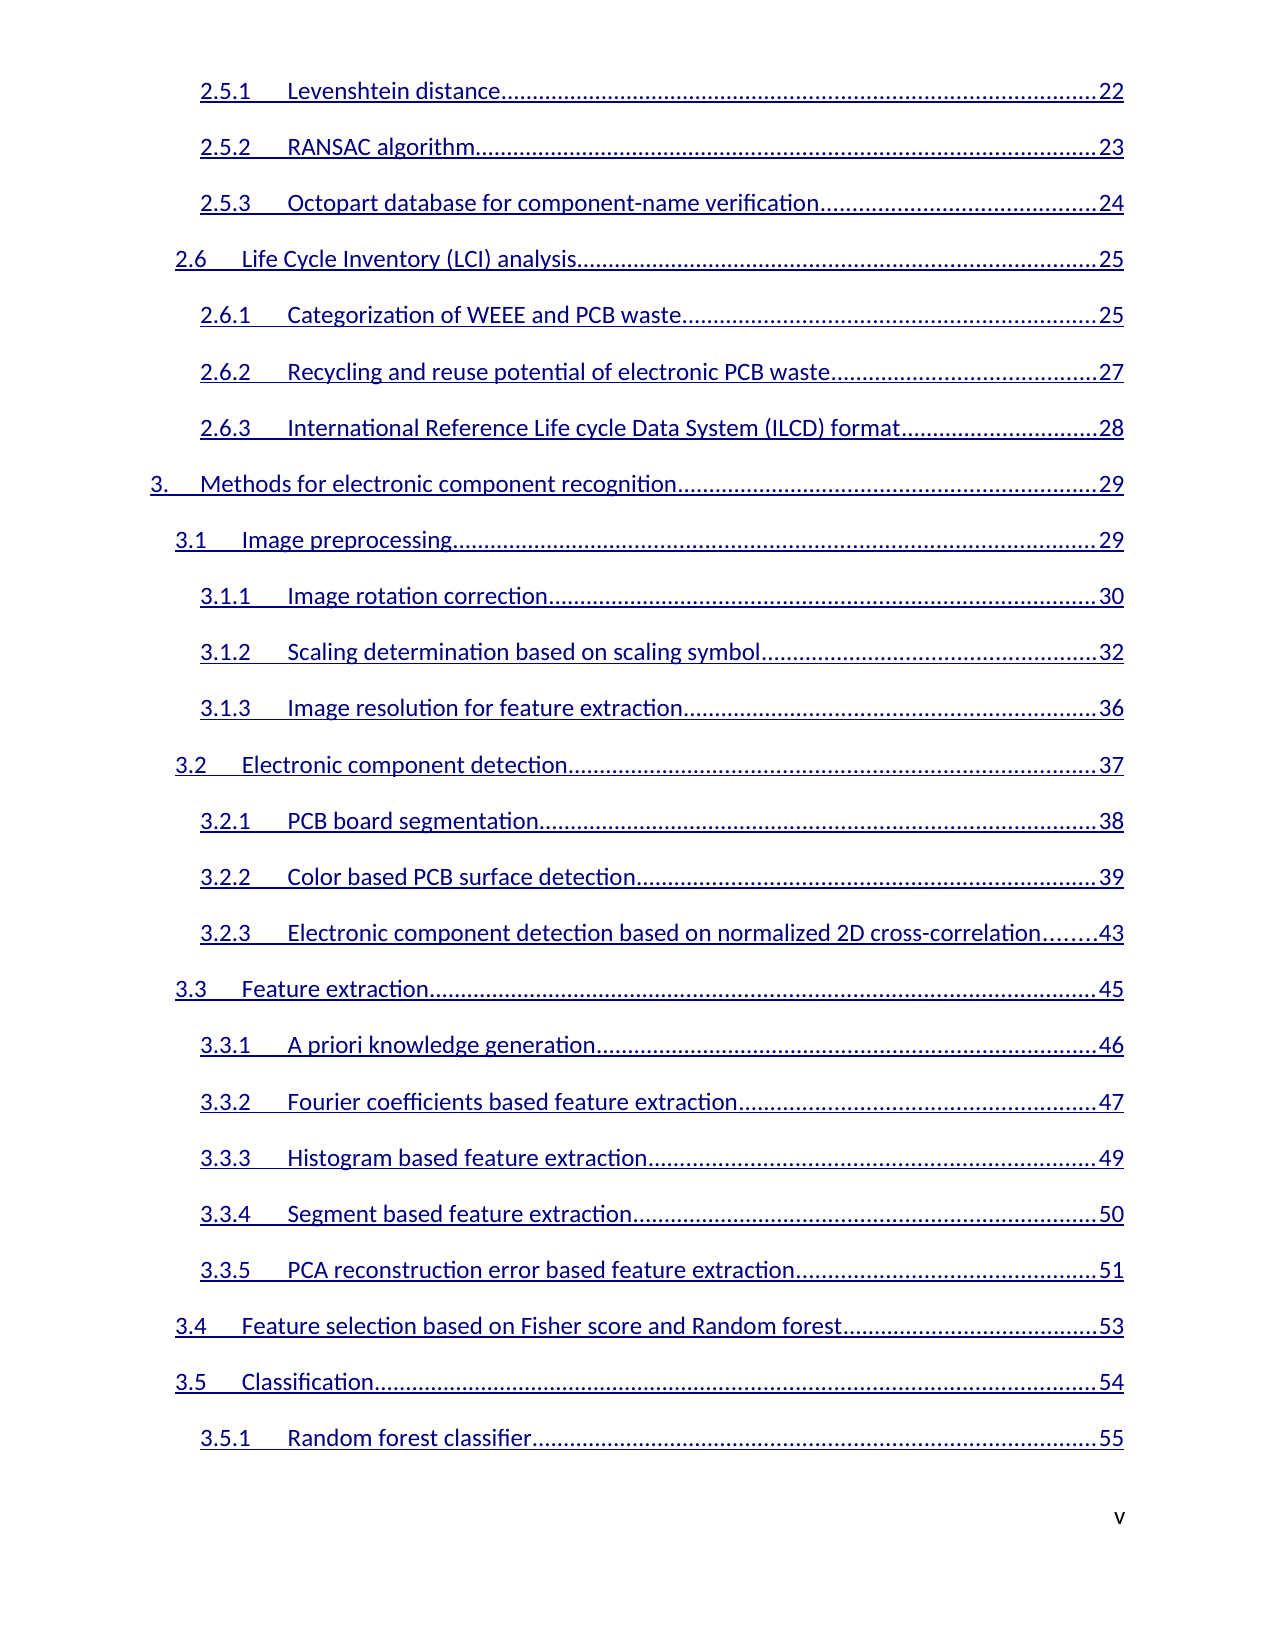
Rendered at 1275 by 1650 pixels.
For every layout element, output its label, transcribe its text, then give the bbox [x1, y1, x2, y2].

text 3.3.5 PCA reconstruction error based feature extraction 51 [200, 1254, 1125, 1284]
text 3.2.2 Color based PCB surface detection 39 [200, 861, 1125, 892]
text 3.1.3 Image resolution for feature extraction 36 [200, 693, 1125, 723]
text 2.5.2 RANSAC algorithm 23 [200, 131, 1125, 162]
text 3.4 Feature selection based on Fisher score and Random forest 53 [175, 1310, 1125, 1341]
text 2.6.2 Recycling and reuse potential of electronic PCB waste 27 [200, 356, 1125, 386]
text 2.6.3 International Reference Life cycle Data System (ILCD) format 28 [200, 412, 1125, 442]
text 2.6 Life Cycle Inventory (LCI) analysis 25 [175, 243, 1125, 274]
text 3.2.1 PCB board segmentation 38 [200, 805, 1125, 835]
text 3.5 Classification 54 [175, 1366, 1125, 1397]
text 3.1.2 Scaling determination based on scaling symbol 32 [200, 636, 1125, 667]
text 3.3.2 Fourier coefficients based feature extraction 47 [200, 1086, 1125, 1116]
text 3.5.1 Random forest classifier 55 [200, 1422, 1125, 1453]
text 3.2.3 Electronic component detection based on normalized 2D cross-correlation 43 [200, 917, 1125, 948]
text 3.1.1 Image rotation correction 30 [200, 580, 1125, 611]
text 3.3.3 Histogram based feature extraction 49 [200, 1142, 1125, 1172]
text 3.3.1 A priori knowledge generation 46 [200, 1029, 1125, 1060]
text 3.3.4 Segment based feature extraction 50 [200, 1198, 1125, 1228]
text 3. Methods for electronic component recognition 29 [150, 468, 1125, 498]
text 2.6.1 Categorization of WEEE and PCB waste 25 [200, 299, 1125, 330]
text 3.2 Electronic component detection 37 [175, 749, 1125, 779]
text 3.3 Feature extraction 45 [175, 973, 1125, 1004]
text 2.5.3 Octopart database for component-name verification 24 [200, 187, 1125, 218]
text 2.5.1 Levenshtein distance 22 [200, 75, 1125, 106]
text 3.1 Image preprocessing 29 [175, 524, 1125, 555]
